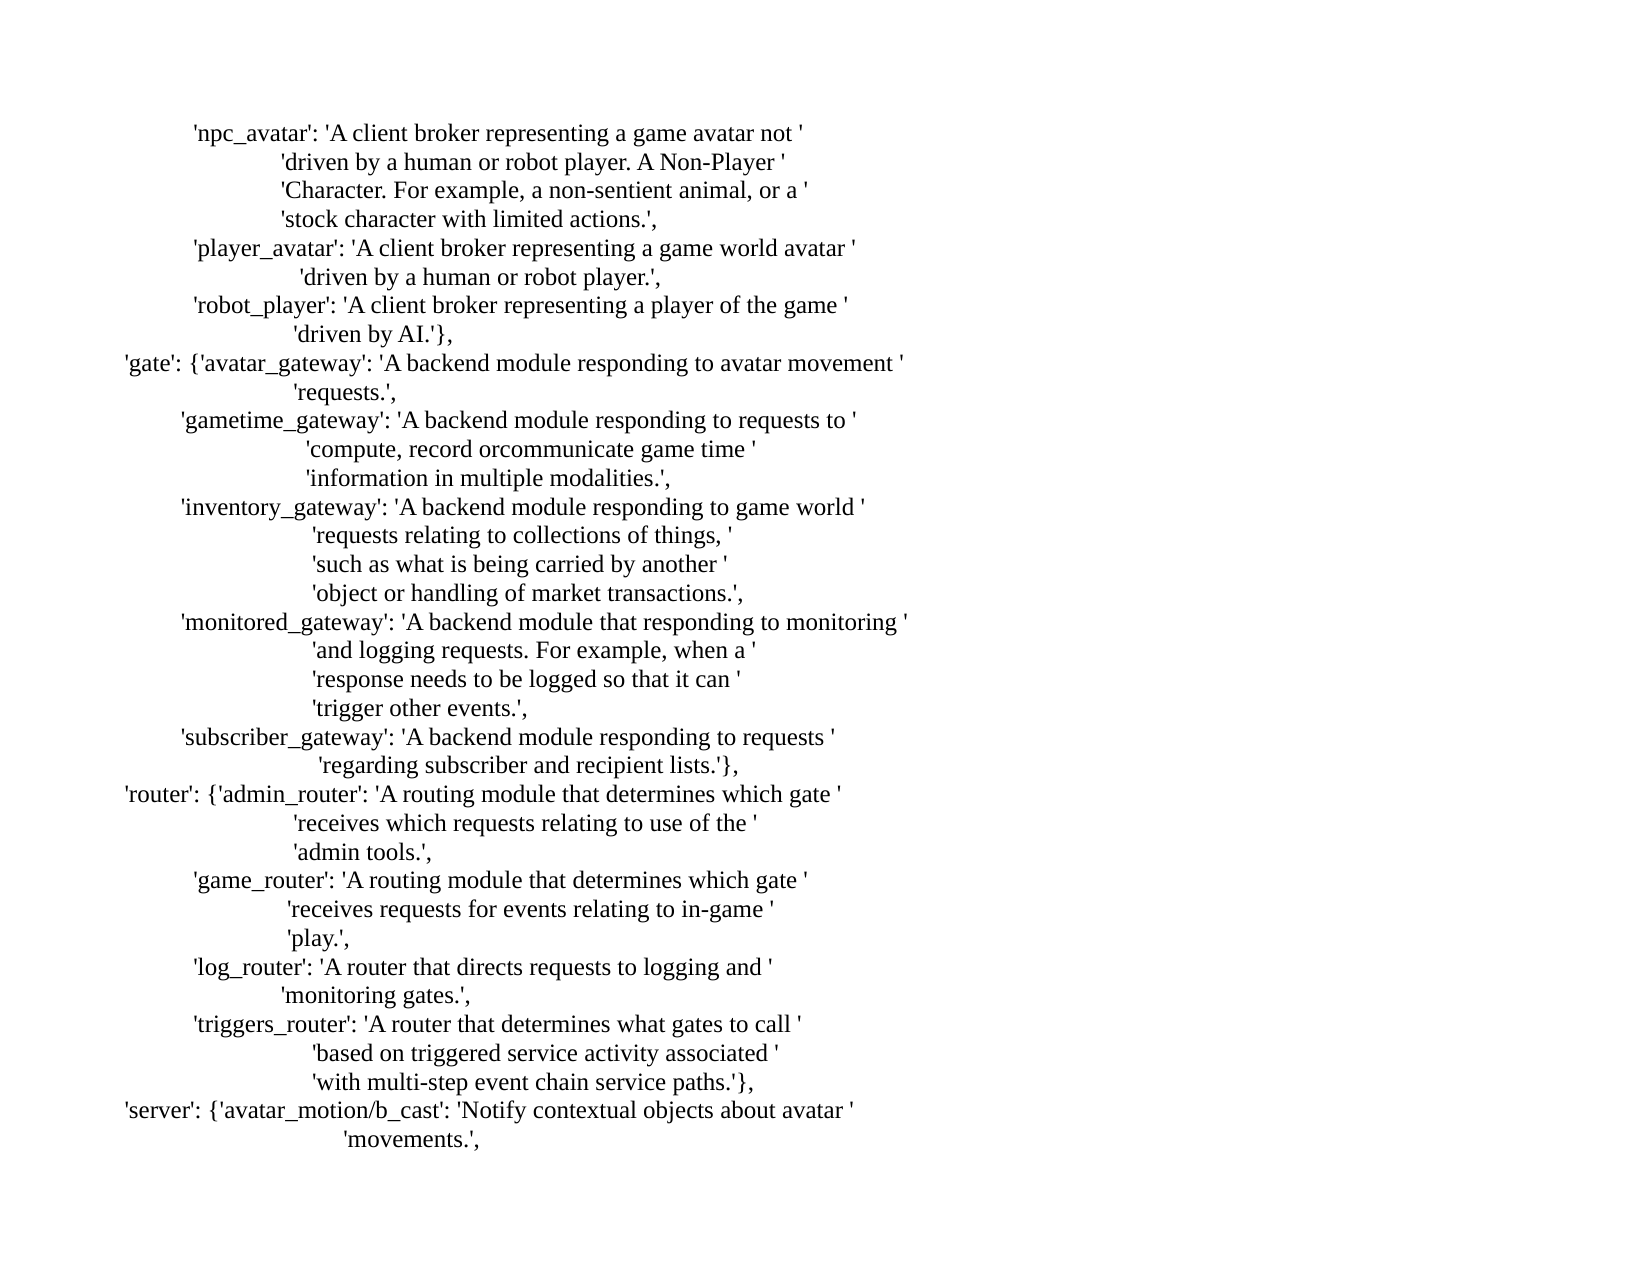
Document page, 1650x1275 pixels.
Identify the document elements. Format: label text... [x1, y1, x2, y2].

text 'with multi-step event chain service paths.'}, [118, 1067, 1532, 1096]
text 'trigger other events.', [118, 693, 1532, 722]
text 'regarding subscriber and recipient lists.'}, [118, 751, 1532, 779]
text 'and logging requests. For example, when a ' [118, 636, 1532, 664]
text 'subscriber_gateway': 'A backend module responding to requests ' [118, 722, 1532, 751]
text 'requests relating to collections of things, ' [118, 521, 1532, 549]
text 'response needs to be logged so that it can ' [118, 664, 1532, 693]
text 'gate': {'avatar_gateway': 'A backend module responding to avatar movement ' [118, 348, 1532, 377]
text 'monitoring gates.', [118, 981, 1532, 1009]
text 'log_router': 'A router that directs requests to logging and ' [118, 952, 1532, 981]
text 'triggers_router': 'A router that determines what gates to call ' [118, 1009, 1532, 1038]
text 'monitored_gateway': 'A backend module that responding to monitoring ' [118, 607, 1532, 636]
text 'driven by a human or robot player. A Non-Player ' [118, 147, 1532, 176]
text 'receives requests for events relating to in-game ' [118, 894, 1532, 923]
text 'object or handling of market transactions.', [118, 578, 1532, 607]
text 'player_avatar': 'A client broker representing a game world avatar ' [118, 233, 1532, 262]
text 'game_router': 'A routing module that determines which gate ' [118, 866, 1532, 894]
text 'movements.', [118, 1124, 1532, 1153]
text 'npc_avatar': 'A client broker representing a game avatar not ' [118, 118, 1532, 147]
text 'compute, record orcommunicate game time ' [118, 434, 1532, 463]
text 'inventory_gateway': 'A backend module responding to game world ' [118, 492, 1532, 521]
text 'driven by AI.'}, [118, 319, 1532, 348]
text 'requests.', [118, 377, 1532, 406]
text 'router': {'admin_router': 'A routing module that determines which gate ' [118, 779, 1532, 808]
text 'based on triggered service activity associated ' [118, 1038, 1532, 1067]
text 'play.', [118, 923, 1532, 952]
text 'server': {'avatar_motion/b_cast': 'Notify contextual objects about avatar ' [118, 1096, 1532, 1124]
text 'driven by a human or robot player.', [118, 262, 1532, 291]
text 'such as what is being carried by another ' [118, 549, 1532, 578]
text 'Character. For example, a non-sentient animal, or a ' [118, 176, 1532, 204]
text 'robot_player': 'A client broker representing a player of the game ' [118, 291, 1532, 319]
text 'receives which requests relating to use of the ' [118, 808, 1532, 837]
text 'information in multiple modalities.', [118, 463, 1532, 492]
text 'admin tools.', [118, 837, 1532, 866]
text 'stock character with limited actions.', [118, 204, 1532, 233]
text 'gametime_gateway': 'A backend module responding to requests to ' [118, 406, 1532, 434]
